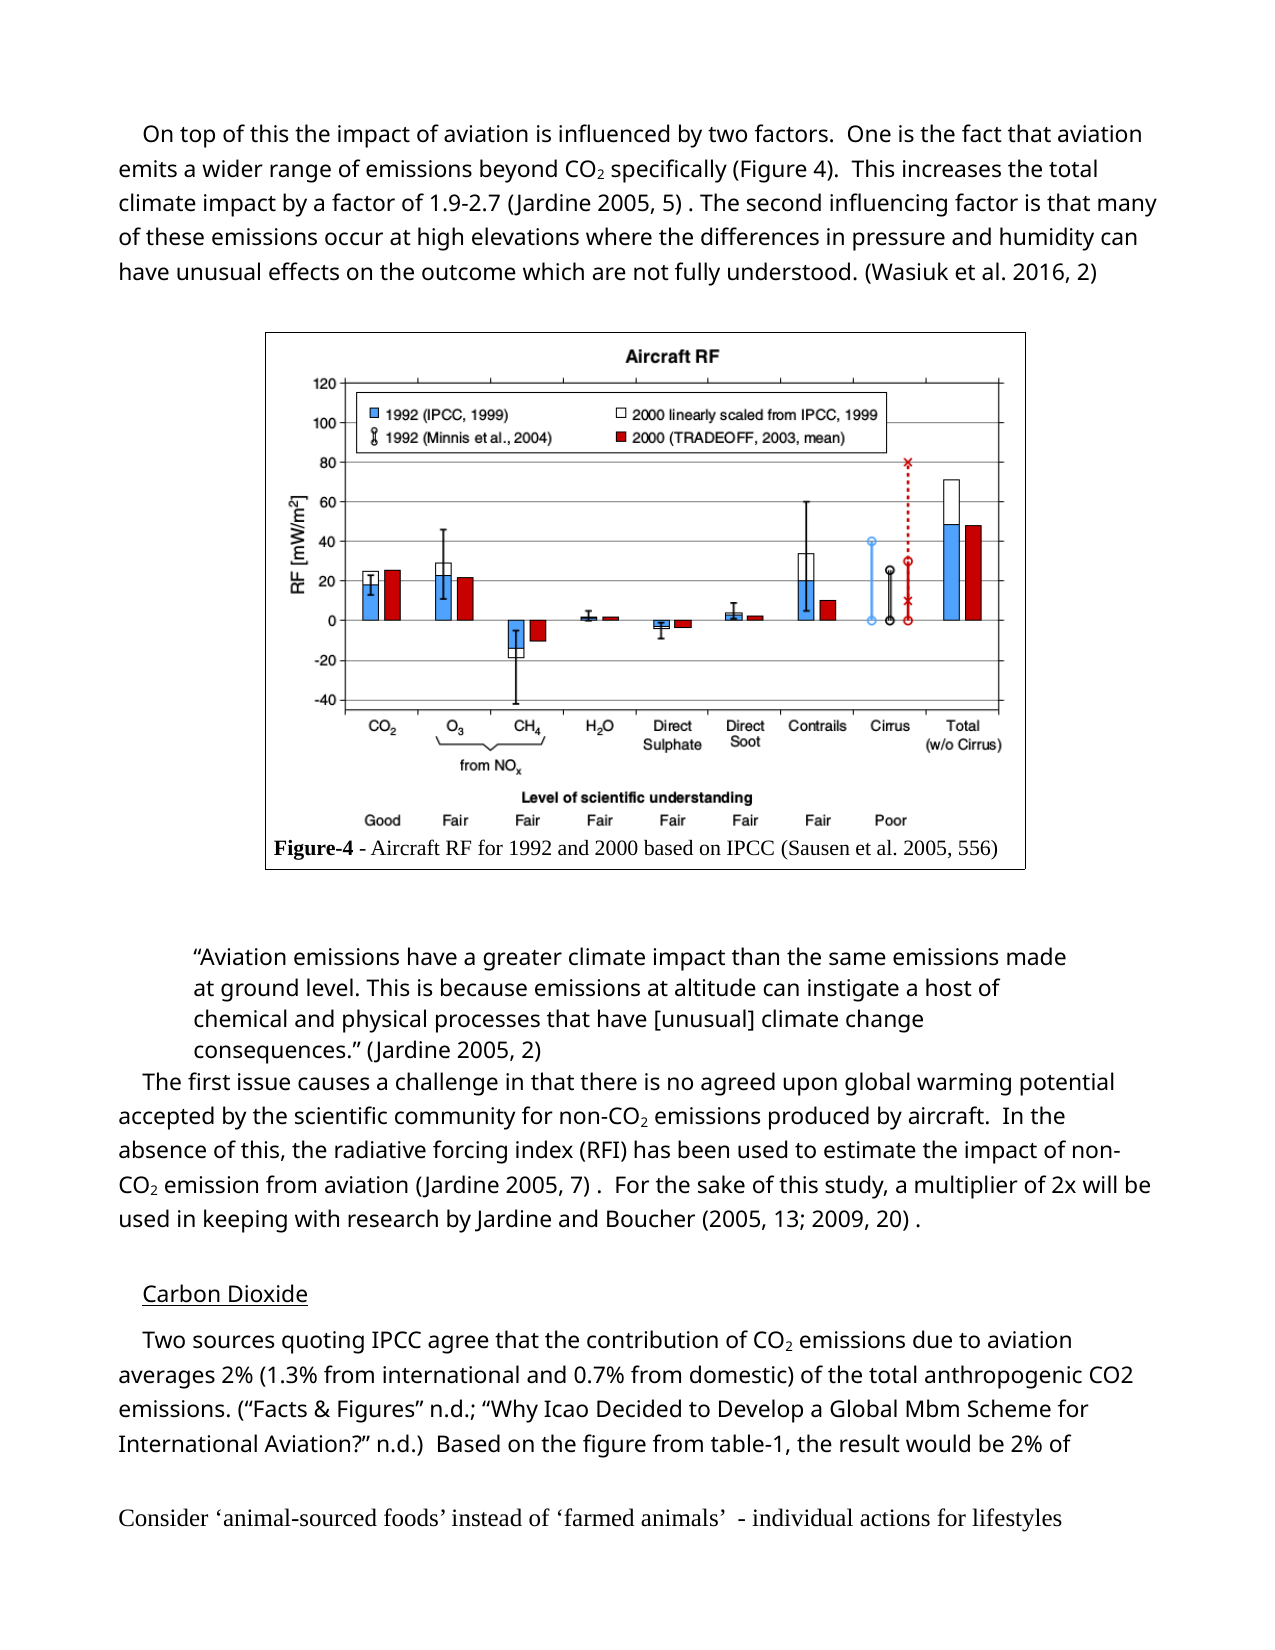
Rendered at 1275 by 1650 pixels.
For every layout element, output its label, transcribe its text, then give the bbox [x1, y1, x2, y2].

text The first issue causes a challenge in that there is no agreed upon global warming potential accepted by the scientific community for non-CO2 emissions produced by aircraft. In the absence of this, the radiative forcing index (RFI) has been used to estimate the impact of non-CO2 emission from aviation (Jardine 2005, 7) . For the sake of this study, a multiplier of 2x will be used in keeping with research by Jardine and Boucher (2005, 13; 2009, 20) . [118, 1066, 1157, 1234]
picture [273, 340, 1017, 835]
text On top of this the impact of aviation is influenced by two factors. One is the fact that aviation emits a wider range of emissions beyond CO2 specifically (Figure 4). This increases the total climate impact by a factor of 1.9-2.7 (Jardine 2005, 5) . The second influencing factor is that many of these emissions occur at high elevations where the differences in pressure and humidity can have unusual effects on the outcome which are not fully understood. (Wasiuk et al. 2016, 2) [118, 118, 1157, 287]
text Carbon Dioxide [118, 1278, 1157, 1309]
text “Aviation emissions have a greater climate impact than the same emissions made at ground level. This is because emissions at altitude can instigate a host of chemical and physical processes that have [unusual] climate change consequences.” (Jardine 2005, 2) [193, 941, 1073, 1066]
text Two sources quoting IPCC agree that the contribution of CO2 emissions due to aviation averages 2% (1.3% from international and 0.7% from domestic) of the total anthropogenic CO2 emissions. (“Facts & Figures” n.d.; “Why Icao Decided to Develop a Global Mbm Scheme for International Aviation?” n.d.) Based on the figure from table-1, the result would be 2% of [118, 1324, 1157, 1459]
text Figure-4 - Aircraft RF for 1992 and 2000 based on IPCC (Sausen et al. 2005, 556) [274, 835, 1016, 860]
